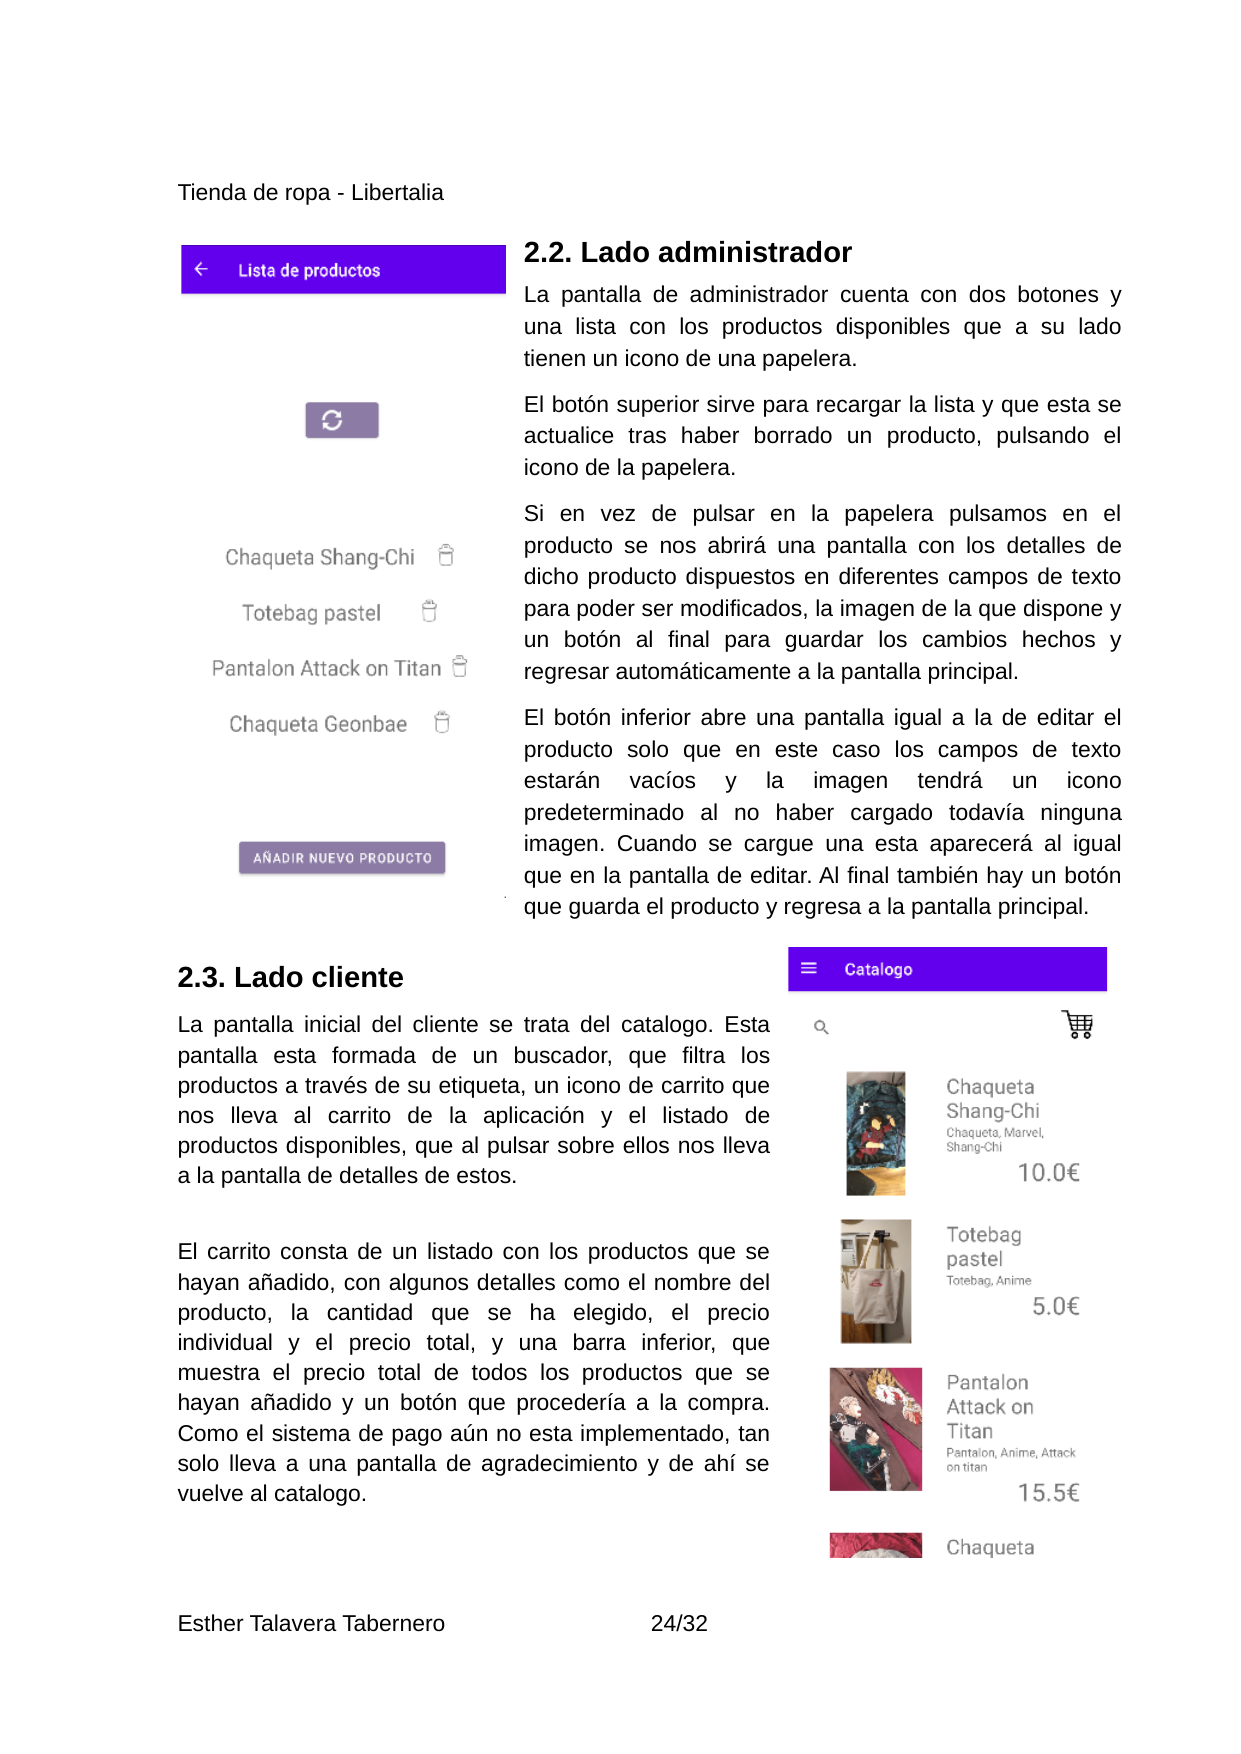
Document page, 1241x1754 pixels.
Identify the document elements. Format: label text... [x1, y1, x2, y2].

subtitle 2.3. Lado cliente [177, 960, 771, 994]
picture [788, 947, 1108, 1558]
text Si en vez de pulsar en la papelera pulsamos en el producto se nos abrirá una pantalla con los detalles de dicho producto dispuestos en diferentes campos de texto para poder ser modificados, la imagen de la que dispone y un botón al final para guardar los cambios hechos y regresar automáticamente a la pantalla principal. [524, 500, 1122, 684]
text La pantalla de administrador cuenta con dos botones y una lista con los productos disponibles que a su lado tienen un icono de una papelera. [524, 281, 1122, 371]
subtitle 2.2. Lado administrador [524, 235, 1122, 269]
picture [181, 245, 506, 898]
text El carrito consta de un listado con los productos que se hayan añadido, con algunos detalles como el nombre del producto, la cantidad que se ha elegido, el precio individual y el precio total, y una barra inferior, que muestra el precio total de todos los productos que se hayan añadido y un botón que procedería a la compra. Como el sistema de pago aún no esta implementado, tan solo lleva a una pantalla de agradecimiento y de ahí se vuelve al catalogo. [177, 1238, 771, 1506]
text El botón inferior abre una pantalla igual a la de editar el producto solo que en este caso los campos de texto estarán vacíos y la imagen tendrá un icono predeterminado al no haber cargado todavía ninguna imagen. Cuando se cargue una esta aparecerá al igual que en la pantalla de editar. Al final también hay un botón que guarda el producto y regresa a la pantalla principal. [177, 704, 1122, 920]
text El botón superior sirve para recargar la lista y que esta se actualice tras haber borrado un producto, pulsando el icono de la papelera. [524, 391, 1122, 480]
text La pantalla inicial del cliente se trata del catalogo. Esta pantalla esta formada de un buscador, que filtra los productos a través de su etiqueta, un icono de carrito que nos lleva al carrito de la aplicación y el listado de productos disponibles, que al pulsar sobre ellos nos lleva a la pantalla de detalles de estos. [177, 1011, 771, 1189]
